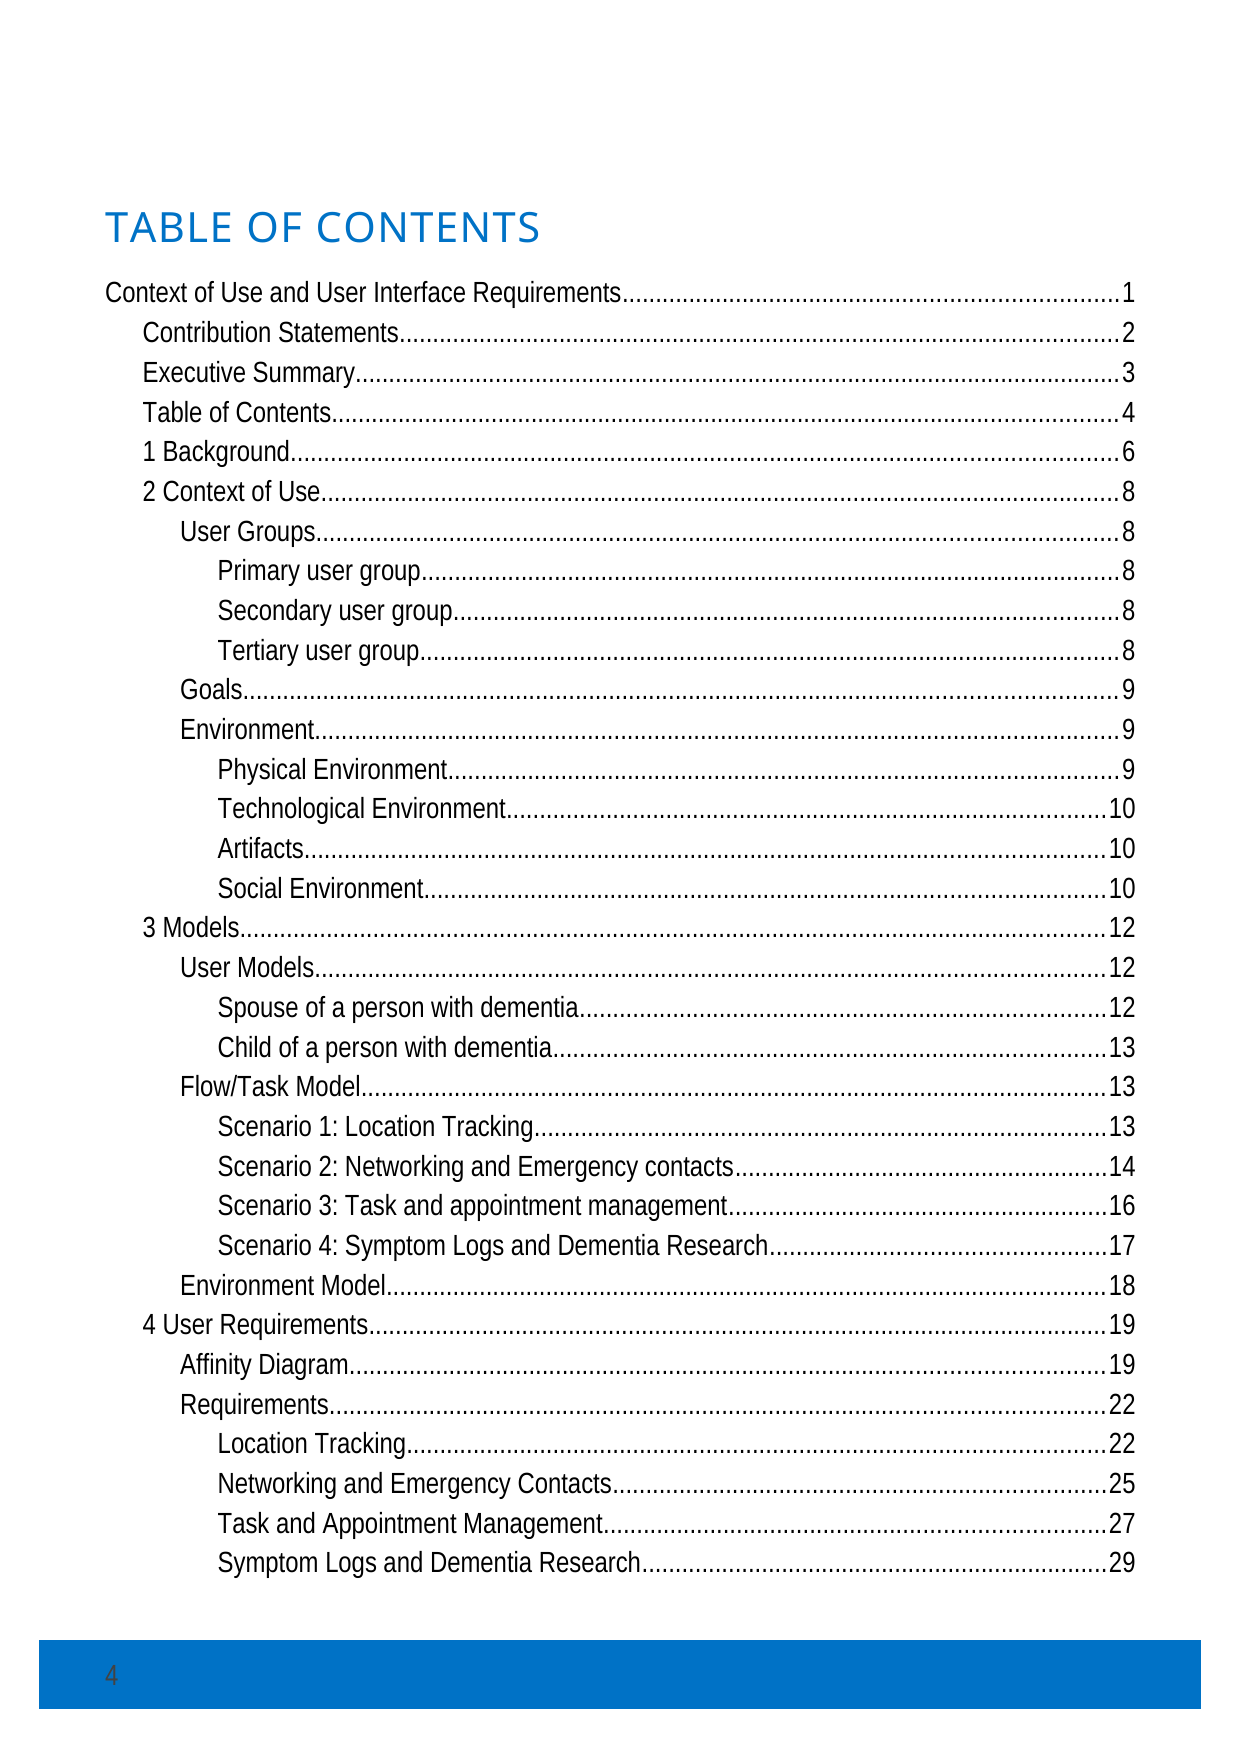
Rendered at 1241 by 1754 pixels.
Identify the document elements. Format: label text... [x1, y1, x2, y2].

text Environment Model 18 [180, 1268, 1135, 1301]
text Executive Summary 3 [142, 355, 1135, 388]
text Symptom Logs and Dementia Research 29 [217, 1546, 1135, 1579]
text Physical Environment 9 [217, 752, 1135, 785]
text Scenario 2: Networking and Emergency contacts 14 [217, 1149, 1135, 1182]
text Secondary user group 8 [217, 593, 1135, 627]
text Affinity Diagram 19 [180, 1347, 1135, 1381]
text Contribution Statements 2 [142, 315, 1135, 349]
text Goals 9 [180, 672, 1135, 706]
text Artifacts 10 [217, 831, 1135, 865]
text Table of Contents 4 [142, 395, 1135, 428]
text 4 User Requirements 19 [142, 1307, 1135, 1341]
text User Models 12 [180, 950, 1135, 984]
text Child of a person with dementia 13 [217, 1030, 1135, 1063]
text Context of Use and User Interface Requirements 1 [105, 276, 1135, 309]
text Requirements 22 [180, 1387, 1135, 1420]
text Location Tracking 22 [217, 1427, 1135, 1460]
text Scenario 1: Location Tracking 13 [217, 1109, 1135, 1142]
text Environment 9 [180, 712, 1135, 746]
text Social Environment 10 [217, 871, 1135, 904]
text Primary user group 8 [217, 553, 1135, 587]
text Networking and Emergency Contacts 25 [217, 1466, 1135, 1500]
text 1 Background 6 [142, 434, 1135, 468]
text Spouse of a person with dementia 12 [217, 990, 1135, 1023]
text 3 Models 12 [142, 911, 1135, 944]
text Scenario 4: Symptom Logs and Dementia Research 17 [217, 1228, 1135, 1262]
text Flow/Task Model 13 [180, 1069, 1135, 1103]
text Task and Appointment Management 27 [217, 1506, 1135, 1539]
text Technological Environment 10 [217, 792, 1135, 825]
text Tertiary user group 8 [217, 633, 1135, 666]
subtitle Table of Contents [105, 198, 1135, 255]
text 2 Context of Use 8 [142, 474, 1135, 507]
text Scenario 3: Task and appointment management 16 [217, 1188, 1135, 1222]
text User Groups 8 [180, 514, 1135, 547]
